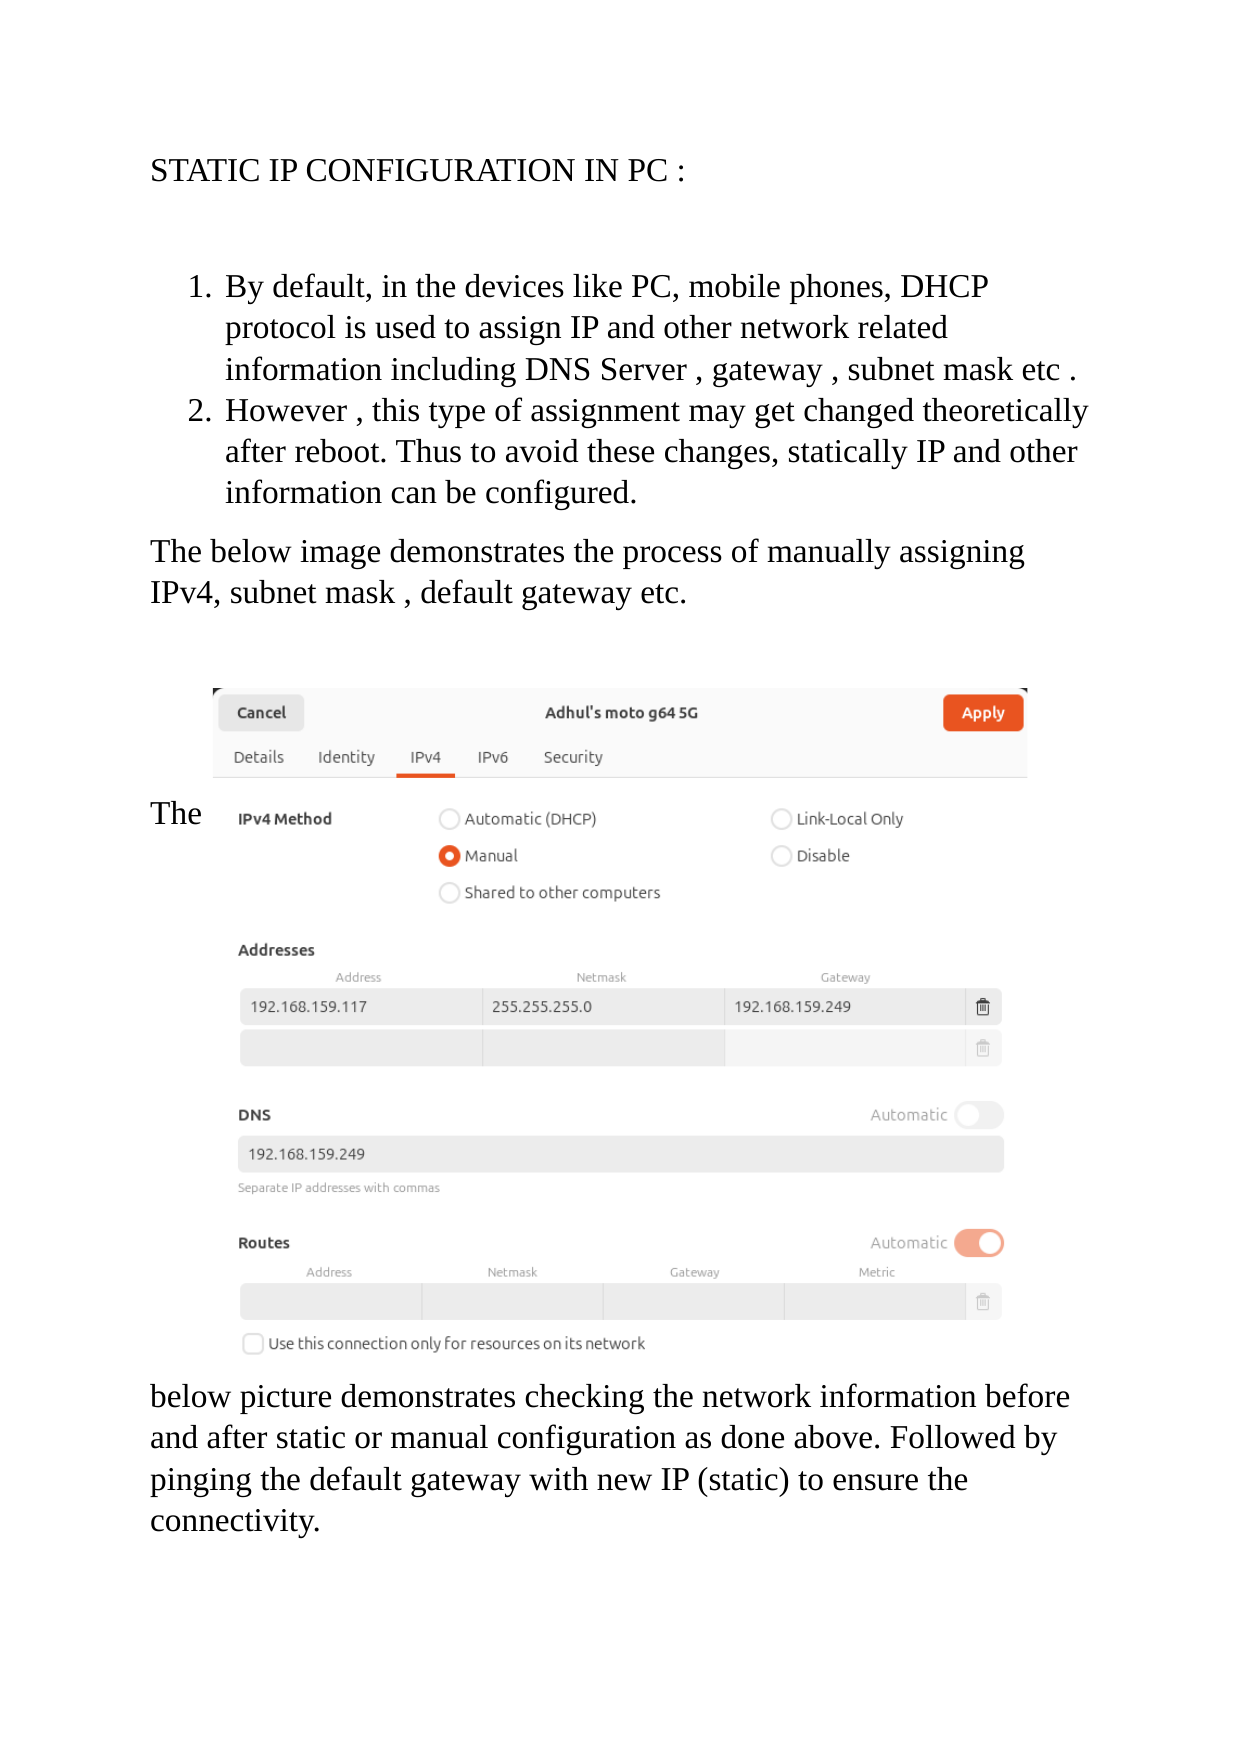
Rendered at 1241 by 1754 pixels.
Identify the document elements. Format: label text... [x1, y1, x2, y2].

list However , this type of assignment may get changed theoretically after reboot. Thus to avoid these changes, statically IP and other information can be configured. [187, 390, 1090, 511]
text STATIC IP CONFIGURATION IN PC : [150, 150, 1090, 188]
picture [212, 688, 1028, 1377]
text The below image demonstrates the process of manually assigning IPv4, subnet mask , default gateway etc. [150, 531, 1090, 611]
list By default, in the devices like PC, mobile phones, DHCP protocol is used to assign IP and other network related information including DNS Server , gateway , subnet mask etc . [187, 266, 1090, 387]
text The below picture demonstrates checking the network information before and after static or manual configuration as done above. Followed by pinging the default gateway with new IP (static) to ensure the connectivity. [150, 793, 1090, 1538]
